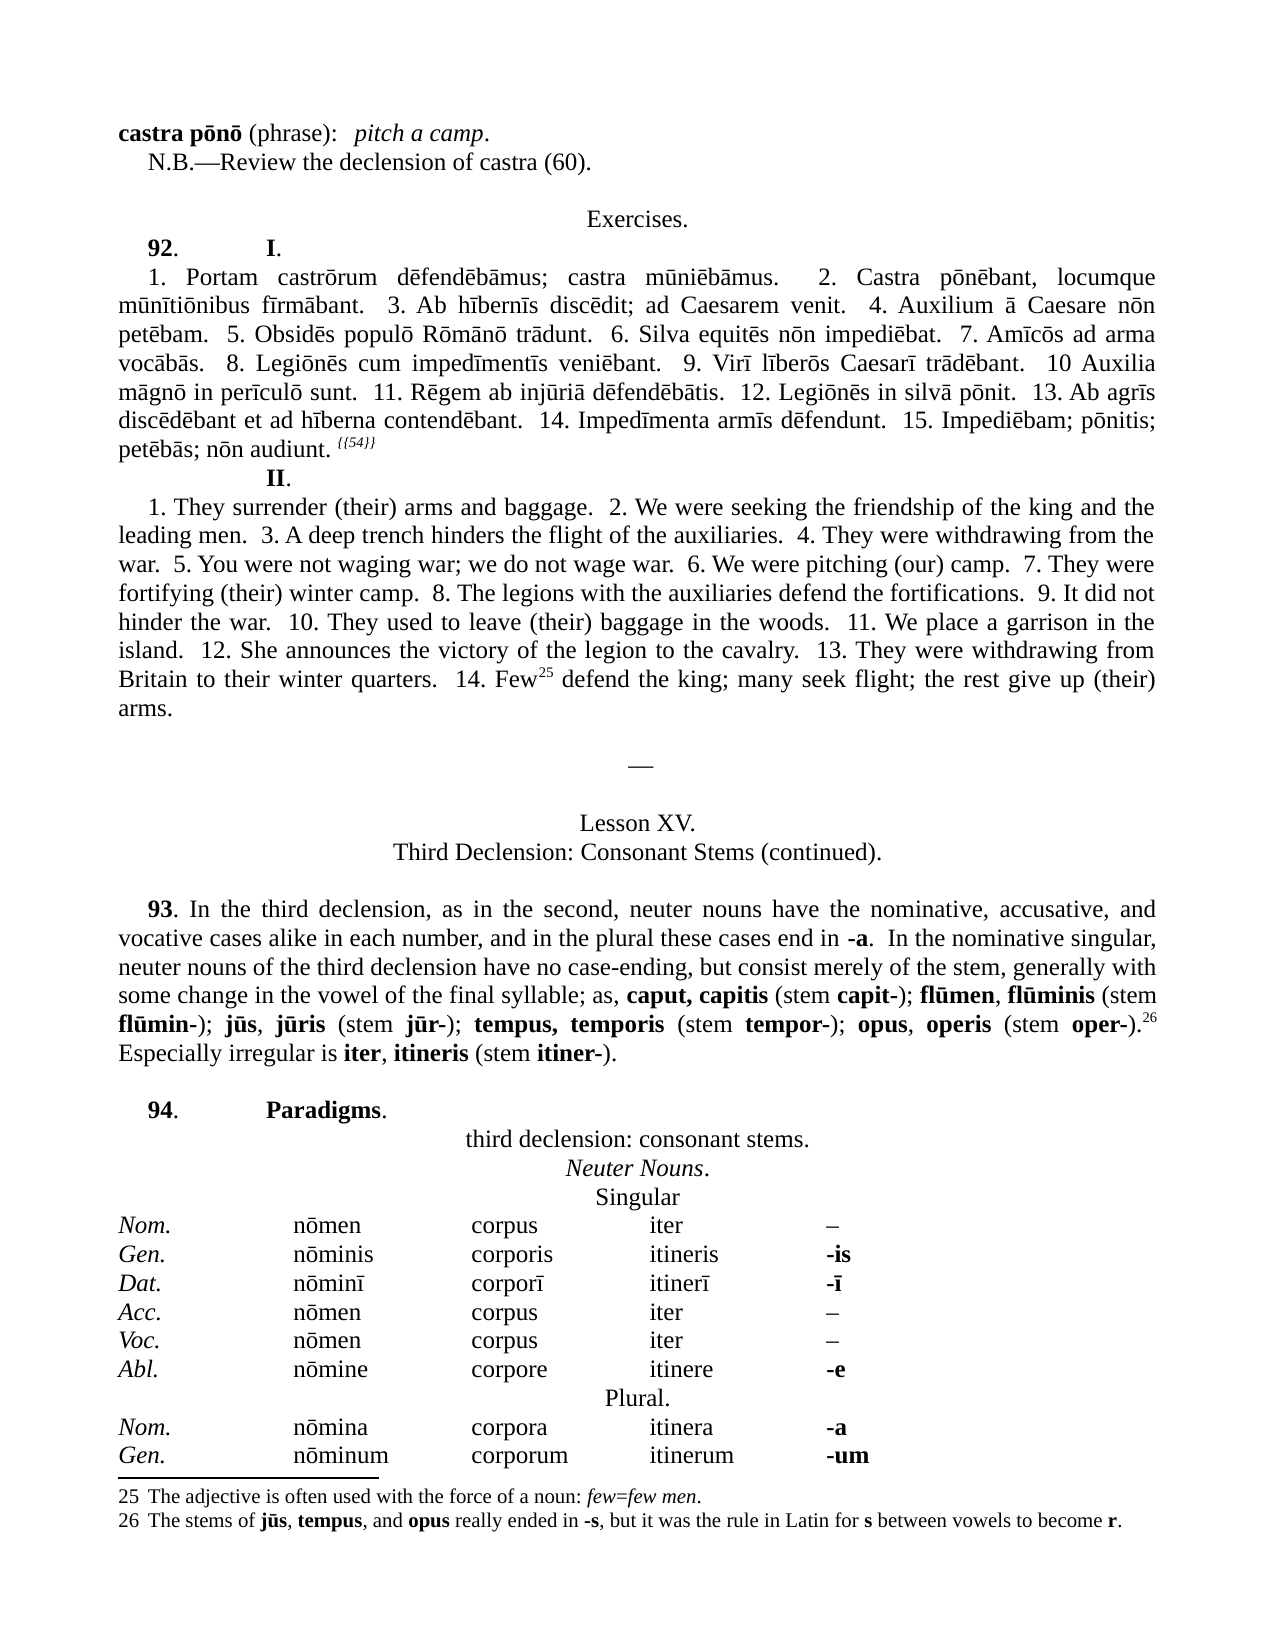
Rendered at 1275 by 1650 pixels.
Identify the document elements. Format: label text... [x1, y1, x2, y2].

text Nom. nōmina corpora itinera -a [118, 1412, 1157, 1441]
text castra pōnō (phrase): pitch a camp. [118, 118, 1157, 147]
text Singular [118, 1182, 1157, 1211]
text N.B.—Review the declension of castra (60). [118, 147, 1157, 176]
text 94. Paradigms. [118, 1096, 1157, 1124]
text Third Declension: Consonant Stems (continued). [118, 837, 1157, 866]
text 1. Portam castrōrum dēfendēbāmus; castra mūniēbāmus. 2. Castra pōnēbant, locumque mūnītiōnibus fīrmābant. 3. Ab hībernīs discēdit; ad Caesarem venit. 4. Auxilium ā Caesare nōn petēbam. 5. Obsidēs populō Rōmānō trādunt. 6. Silva equitēs nōn impediēbat. 7. Amīcōs ad arma vocābās. 8. Legiōnēs cum impedīmentīs veniēbant. 9. Virī līberōs Caesarī trādēbant. 10 Auxilia māgnō in perīculō sunt. 11. Rēgem ab injūriā dēfendēbātis. 12. Legiōnēs in silvā pōnit. 13. Ab agrīs discēdēbant et ad hīberna contendēbant. 14. Impedīmenta armīs dēfendunt. 15. Impediēbam; pōnitis; petēbās; nōn audiunt. {{54}} [118, 262, 1157, 463]
text Gen. nōminis corporis itineris -is [118, 1239, 1157, 1268]
text Lesson XV. [118, 808, 1157, 837]
text Dat. nōminī corporī itinerī -ī [118, 1268, 1157, 1297]
text Nom. nōmen corpus iter – [118, 1211, 1157, 1239]
text Acc. nōmen corpus iter – [118, 1297, 1157, 1326]
text The adjective is often used with the force of a noun: few=few men. [118, 1484, 1157, 1508]
text Exercises. [118, 204, 1157, 233]
text third declension: consonant stems. [118, 1124, 1157, 1153]
text II. [118, 463, 1157, 492]
text Gen. nōminum corporum itinerum -um [118, 1441, 1157, 1469]
text Neuter Nouns. [118, 1153, 1157, 1182]
text 1. They surrender (their) arms and baggage. 2. We were seeking the friendship of the king and the leading men. 3. A deep trench hinders the flight of the auxiliaries. 4. They were withdrawing from the war. 5. You were not waging war; we do not wage war. 6. We were pitching (our) camp. 7. They were fortifying (their) winter camp. 8. The legions with the auxiliaries defend the fortifications. 9. It did not hinder the war. 10. They used to leave (their) baggage in the woods. 11. We place a garrison in the island. 12. She announces the victory of the legion to the cavalry. 13. They were withdrawing from Britain to their winter quarters. 14. Few defend the king; many seek flight; the rest give up (their) arms. [118, 492, 1157, 722]
text Abl. nōmine corpore itinere -e [118, 1354, 1157, 1383]
text — [118, 751, 1157, 779]
text The stems of jūs, tempus, and opus really ended in -s, but it was the rule in Latin for s between vowels to become r. [118, 1508, 1157, 1532]
text Plural. [118, 1383, 1157, 1412]
text 92. I. [118, 233, 1157, 262]
text 93. In the third declension, as in the second, neuter nouns have the nominative, accusative, and vocative cases alike in each number, and in the plural these cases end in -a. In the nominative singular, neuter nouns of the third declension have no case-ending, but consist merely of the stem, generally with some change in the vowel of the final syllable; as, caput, capitis (stem capit-); flūmen, flūminis (stem flūmin-); jūs, jūris (stem jūr-); tempus, temporis (stem tempor-); opus, operis (stem oper-). Especially irregular is iter, itineris (stem itiner-). [118, 894, 1157, 1067]
text Voc. nōmen corpus iter – [118, 1326, 1157, 1354]
